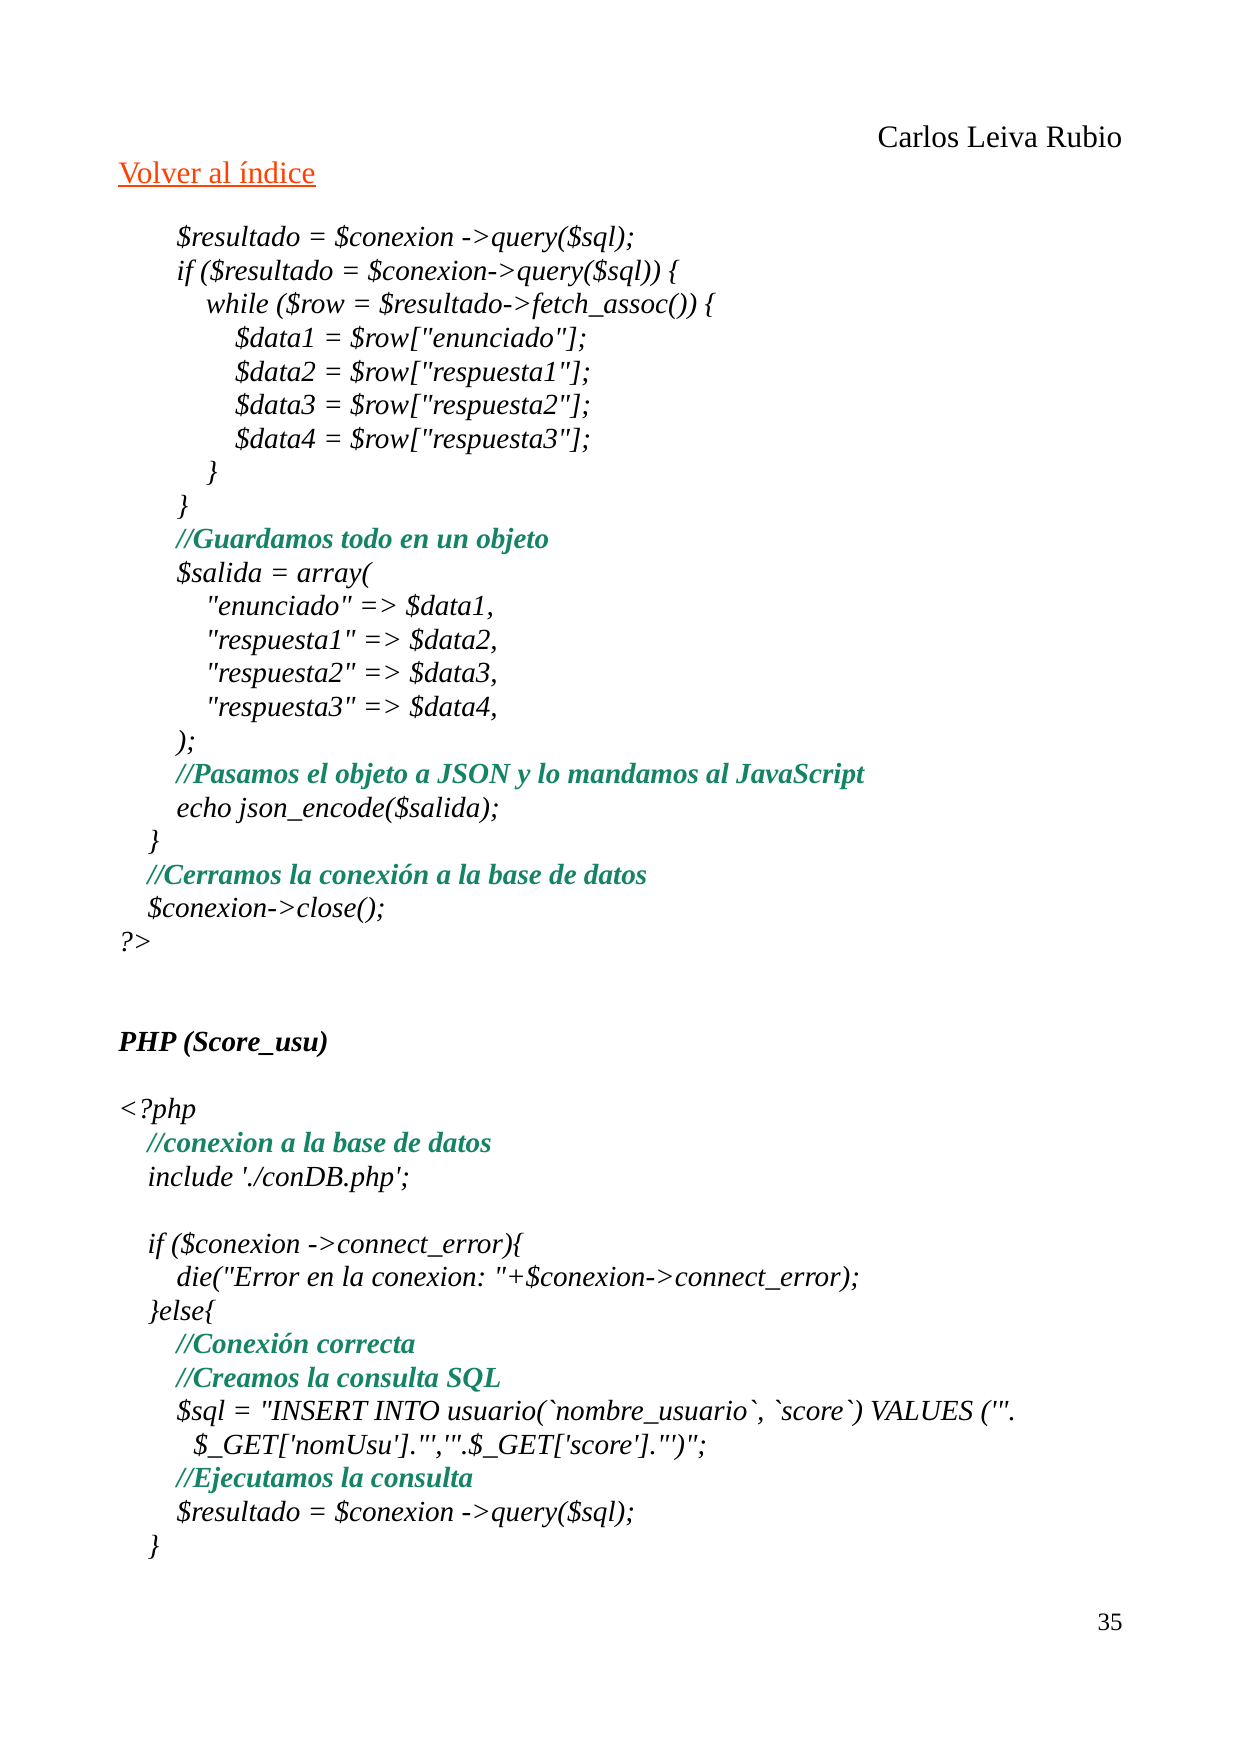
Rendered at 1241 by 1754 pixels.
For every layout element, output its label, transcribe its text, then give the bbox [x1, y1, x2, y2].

text //Creamos la consulta SQL [118, 1360, 1122, 1393]
text if ($resultado = $conexion->query($sql)) { [118, 253, 1122, 287]
text $conexion->close(); [118, 890, 1122, 924]
text $data3 = $row["respuesta2"]; [118, 387, 1122, 421]
text $resultado = $conexion ->query($sql); [118, 1494, 1122, 1528]
text while ($row = $resultado->fetch_assoc()) { [118, 287, 1122, 320]
text <?php [118, 1092, 1122, 1125]
text $resultado = $conexion ->query($sql); [118, 219, 1122, 253]
text include './conDB.php'; [118, 1159, 1122, 1192]
text //Guardamos todo en un objeto [118, 521, 1122, 555]
text //Conexión correcta [118, 1326, 1122, 1360]
text echo json_encode($salida); [118, 790, 1122, 823]
text PHP (Score_usu) [118, 1024, 1122, 1058]
text ?> [118, 924, 1122, 957]
text } [118, 454, 1122, 488]
text } [118, 1528, 1122, 1561]
text $sql = "INSERT INTO usuario(`nombre_usuario`, `score`) VALUES ('". $_GET['nomUsu']."','".$_GET['score']."')"; [118, 1393, 1122, 1461]
text //Pasamos el objeto a JSON y lo mandamos al JavaScript [118, 756, 1122, 790]
text if ($conexion ->connect_error){ [118, 1226, 1122, 1259]
text die("Error en la conexion: "+$conexion->connect_error); [118, 1259, 1122, 1293]
text $data2 = $row["respuesta1"]; [118, 354, 1122, 387]
text } [118, 823, 1122, 857]
text $data1 = $row["enunciado"]; [118, 320, 1122, 354]
text //Cerramos la conexión a la base de datos [118, 857, 1122, 890]
text "respuesta1" => $data2, [118, 622, 1122, 656]
text $salida = array( [118, 555, 1122, 588]
text //Ejecutamos la consulta [118, 1461, 1122, 1494]
text } [118, 488, 1122, 521]
text "respuesta3" => $data4, [118, 689, 1122, 723]
text //conexion a la base de datos [118, 1125, 1122, 1159]
text ); [118, 723, 1122, 756]
text $data4 = $row["respuesta3"]; [118, 421, 1122, 454]
text }else{ [118, 1293, 1122, 1326]
text "enunciado" => $data1, [118, 588, 1122, 622]
text "respuesta2" => $data3, [118, 656, 1122, 689]
